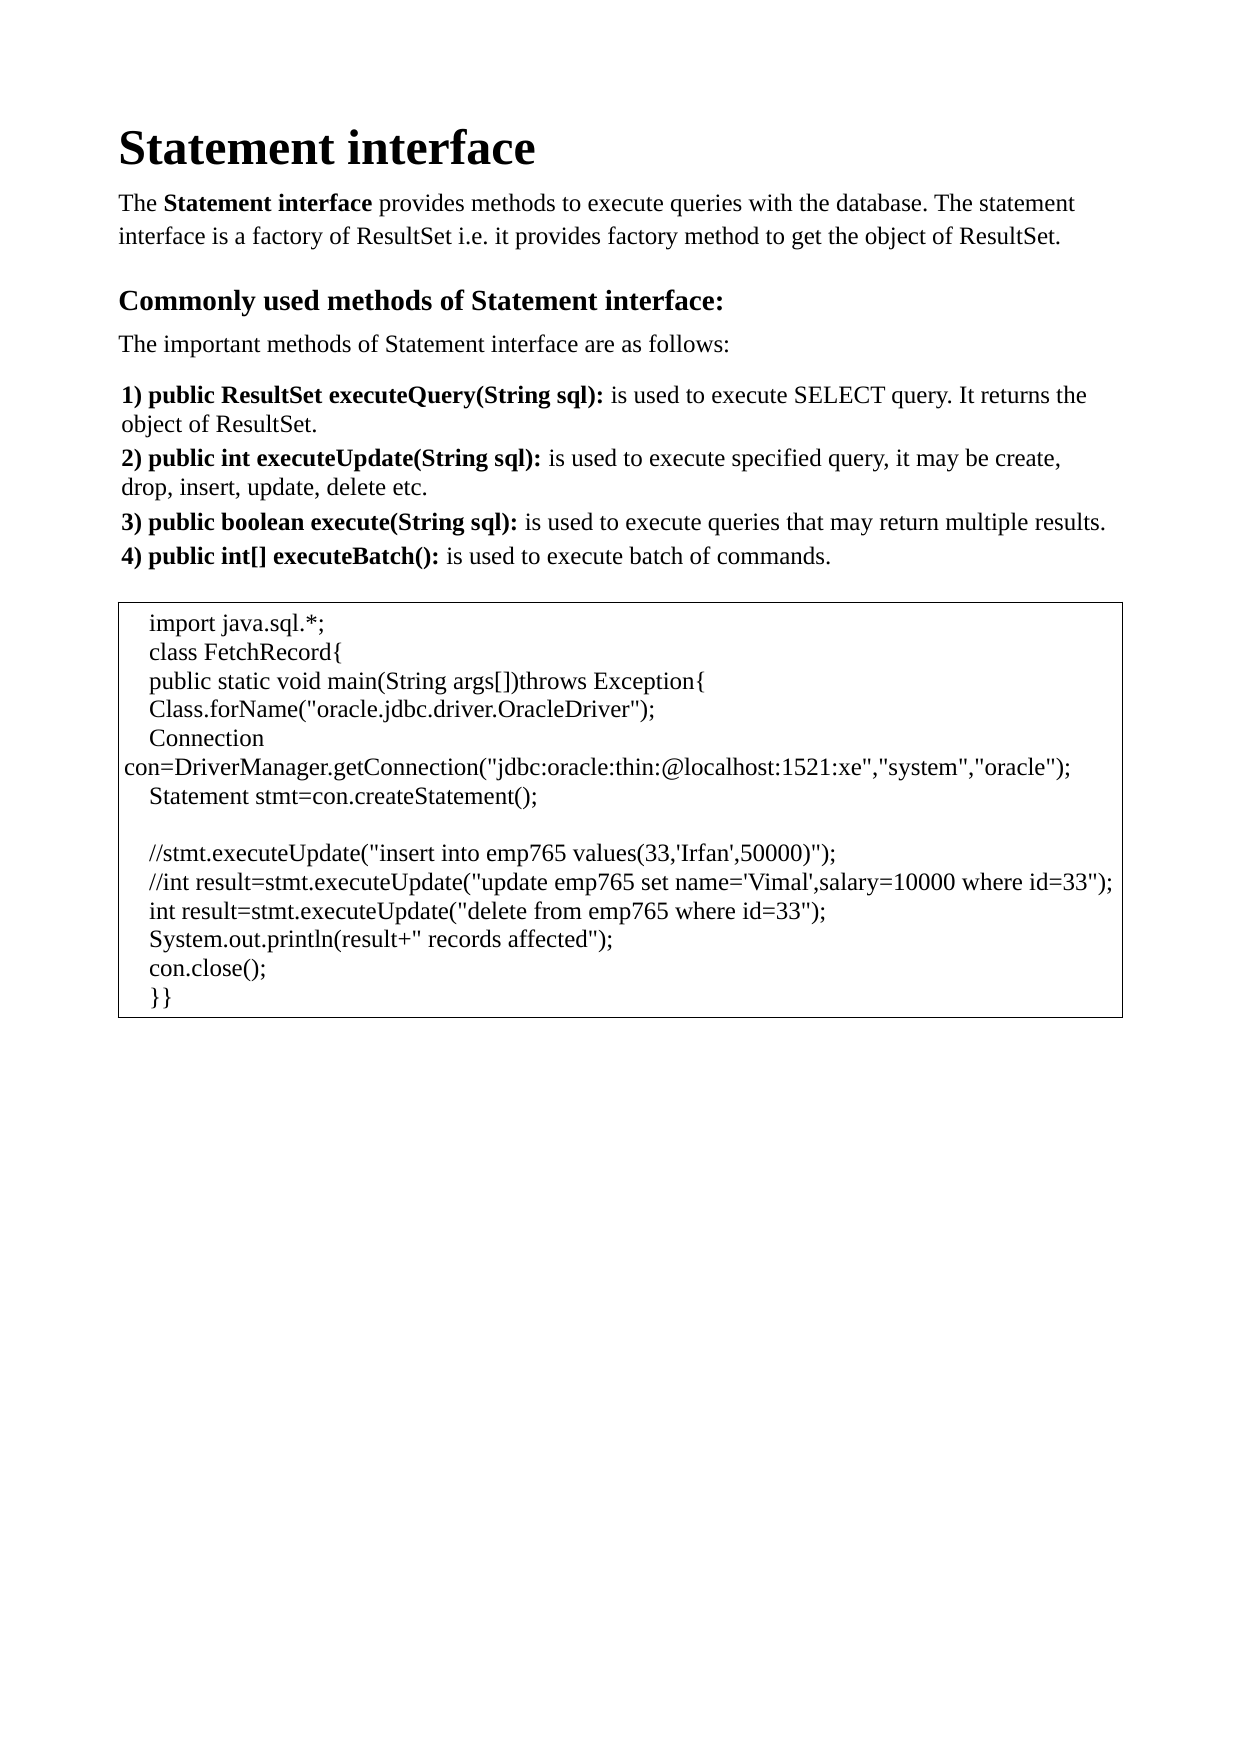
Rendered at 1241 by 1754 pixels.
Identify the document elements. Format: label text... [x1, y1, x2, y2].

subtitle Commonly used methods of Statement interface: [118, 283, 1122, 317]
table_header import java.sql.*; class FetchRecord{ public static void main(String args[])throws Exception{ Class.forName("oracle.jdbc.driver.OracleDriver"); Connection con=DriverManager.getConnection("jdbc:oracle:thin:@localhost:1521:xe","system","oracle"); Statement stmt=con.createStatement(); //stmt.executeUpdate("insert into emp765 values(33,'Irfan',50000)"); //int result=stmt.executeUpdate("update emp765 set name='Vimal',salary=10000 where id=33"); int result=stmt.executeUpdate("delete from emp765 where id=33"); System.out.println(result+" records affected"); con.close(); }} [119, 603, 1122, 1017]
subtitle Statement interface [118, 118, 1122, 176]
text The important methods of Statement interface are as follows: [118, 329, 1122, 358]
text The Statement interface provides methods to execute queries with the database. The statement interface is a factory of ResultSet i.e. it provides factory method to get the object of ResultSet. [118, 188, 1122, 250]
table_cell 3) public boolean execute(String sql): is used to execute queries that may return multiple results. [118, 504, 1122, 538]
table_cell 4) public int[] executeBatch(): is used to execute batch of commands. [118, 538, 1122, 573]
table_cell 2) public int executeUpdate(String sql): is used to execute specified query, it may be create, drop, insert, update, delete etc. [118, 440, 1122, 504]
table_header 1) public ResultSet executeQuery(String sql): is used to execute SELECT query. It returns the object of ResultSet. [118, 377, 1122, 440]
